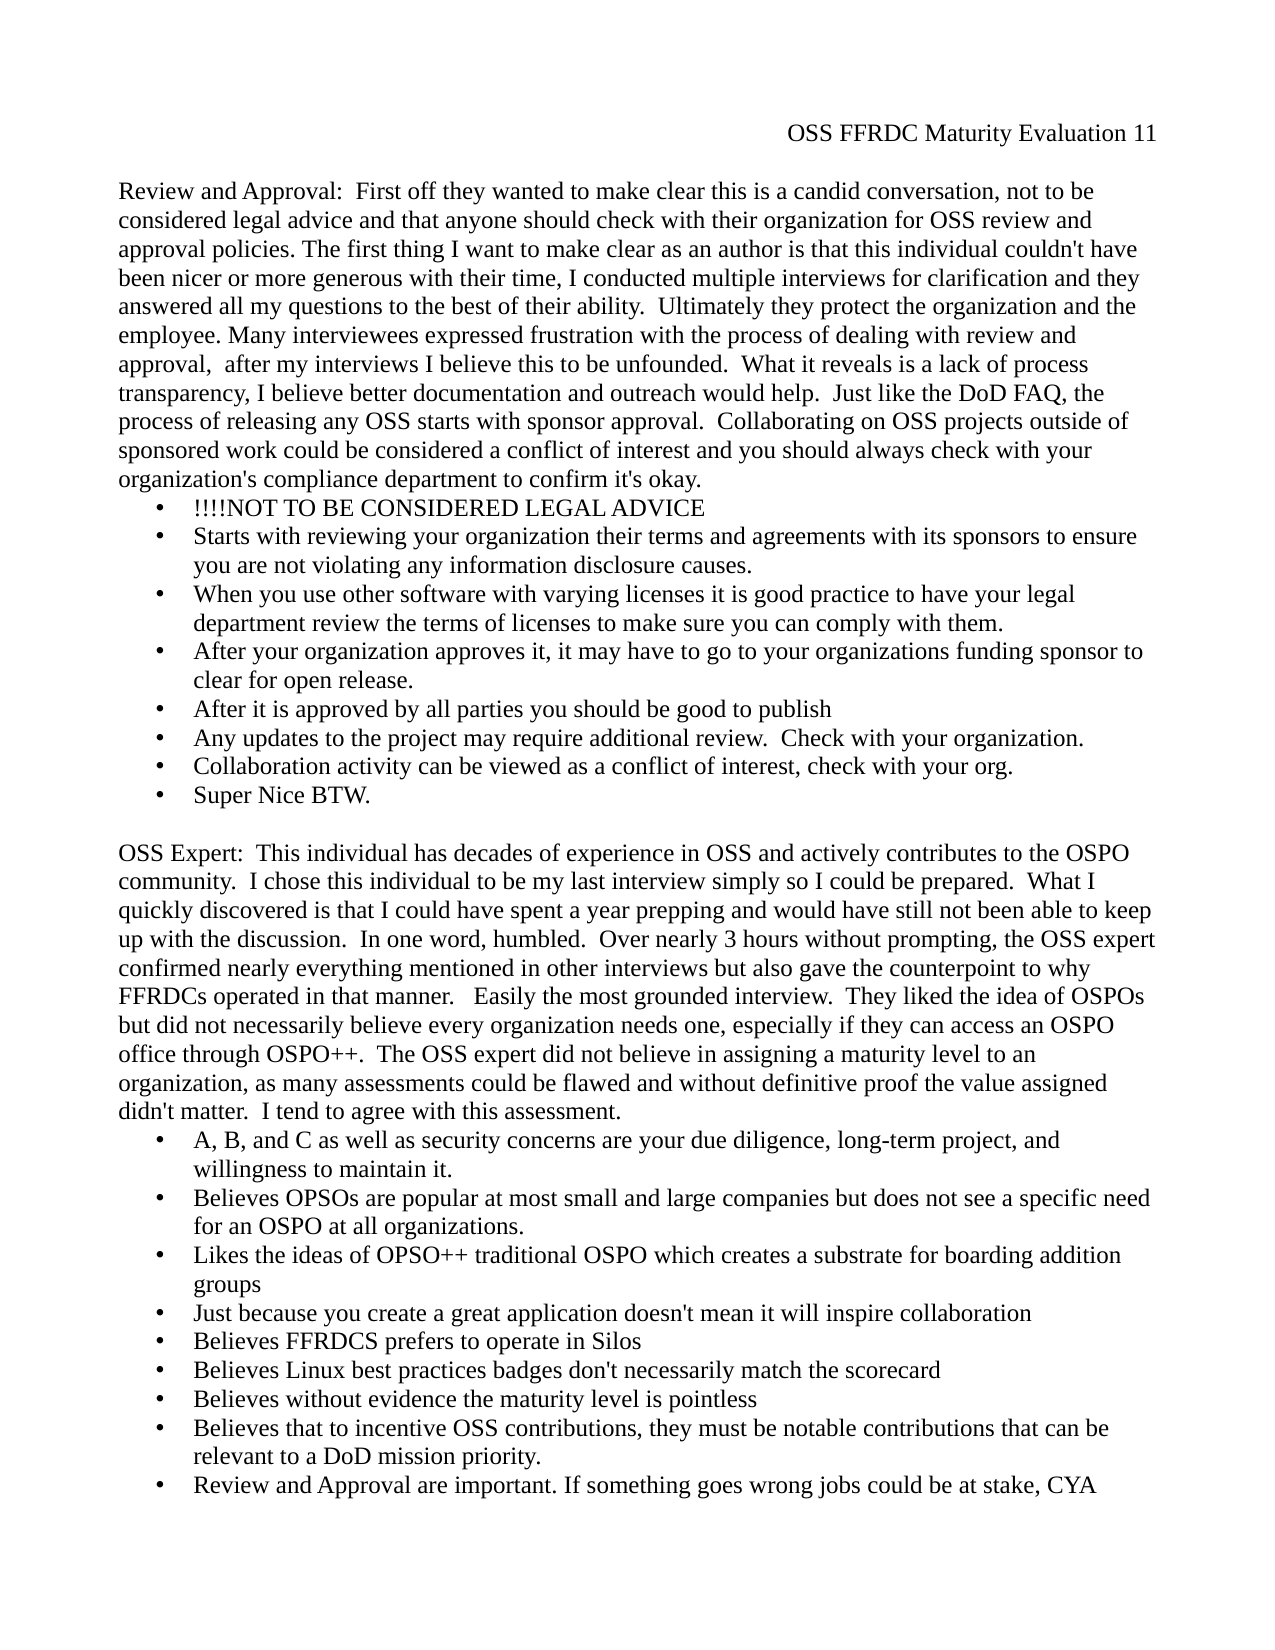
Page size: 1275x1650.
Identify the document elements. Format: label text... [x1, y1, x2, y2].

list Believes that to incentive OSS contributions, they must be notable contributions that can be relevant to a DoD mission priority. [156, 1413, 1157, 1470]
list After it is approved by all parties you should be good to publish [156, 694, 1157, 723]
list !!!!NOT TO BE CONSIDERED LEGAL ADVICE [156, 493, 1157, 521]
list A, B, and C as well as security concerns are your due diligence, long-term project, and willingness to maintain it. [156, 1125, 1157, 1183]
list Just because you create a great application doesn't mean it will inspire collaboration [156, 1298, 1157, 1326]
list Review and Approval are important. If something goes wrong jobs could be at stake, CYA [156, 1470, 1157, 1499]
list Starts with reviewing your organization their terms and agreements with its sponsors to ensure you are not violating any information disclosure causes. [156, 521, 1157, 579]
list When you use other software with varying licenses it is good practice to have your legal department review the terms of licenses to make sure you can comply with them. [156, 579, 1157, 636]
text OSS Expert: This individual has decades of experience in OSS and actively contributes to the OSPO community. I chose this individual to be my last interview simply so I could be prepared. What I quickly discovered is that I could have spent a year prepping and would have still not been able to keep up with the discussion. In one word, humbled. Over nearly 3 hours without prompting, the OSS expert confirmed nearly everything mentioned in other interviews but also gave the counterpoint to why FFRDCs operated in that manner. Easily the most grounded interview. They liked the idea of OSPOs but did not necessarily believe every organization needs one, especially if they can access an OSPO office through OSPO++. The OSS expert did not believe in assigning a maturity level to an organization, as many assessments could be flawed and without definitive proof the value assigned didn't matter. I tend to agree with this assessment. [118, 838, 1157, 1125]
text Review and Approval: First off they wanted to make clear this is a candid conversation, not to be considered legal advice and that anyone should check with their organization for OSS review and approval policies. The first thing I want to make clear as an author is that this individual couldn't have been nicer or more generous with their time, I conducted multiple interviews for clarification and they answered all my questions to the best of their ability. Ultimately they protect the organization and the employee. Many interviewees expressed frustration with the process of dealing with review and approval, after my interviews I believe this to be unfounded. What it reveals is a lack of process transparency, I believe better documentation and outreach would help. Just like the DoD FAQ, the process of releasing any OSS starts with sponsor approval. Collaborating on OSS projects outside of sponsored work could be considered a conflict of interest and you should always check with your organization's compliance department to confirm it's okay. [118, 176, 1157, 493]
list Believes Linux best practices badges don't necessarily match the scorecard [156, 1355, 1157, 1384]
list Believes without evidence the maturity level is pointless [156, 1384, 1157, 1413]
list Collaboration activity can be viewed as a conflict of interest, check with your org. [156, 751, 1157, 780]
list Believes OPSOs are popular at most small and large companies but does not see a specific need for an OSPO at all organizations. [156, 1183, 1157, 1240]
list Super Nice BTW. [156, 780, 1157, 809]
list Any updates to the project may require additional review. Check with your organization. [156, 723, 1157, 751]
list Likes the ideas of OPSO++ traditional OSPO which creates a substrate for boarding addition groups [156, 1240, 1157, 1298]
list Believes FFRDCS prefers to operate in Silos [156, 1326, 1157, 1355]
list After your organization approves it, it may have to go to your organizations funding sponsor to clear for open release. [156, 636, 1157, 694]
